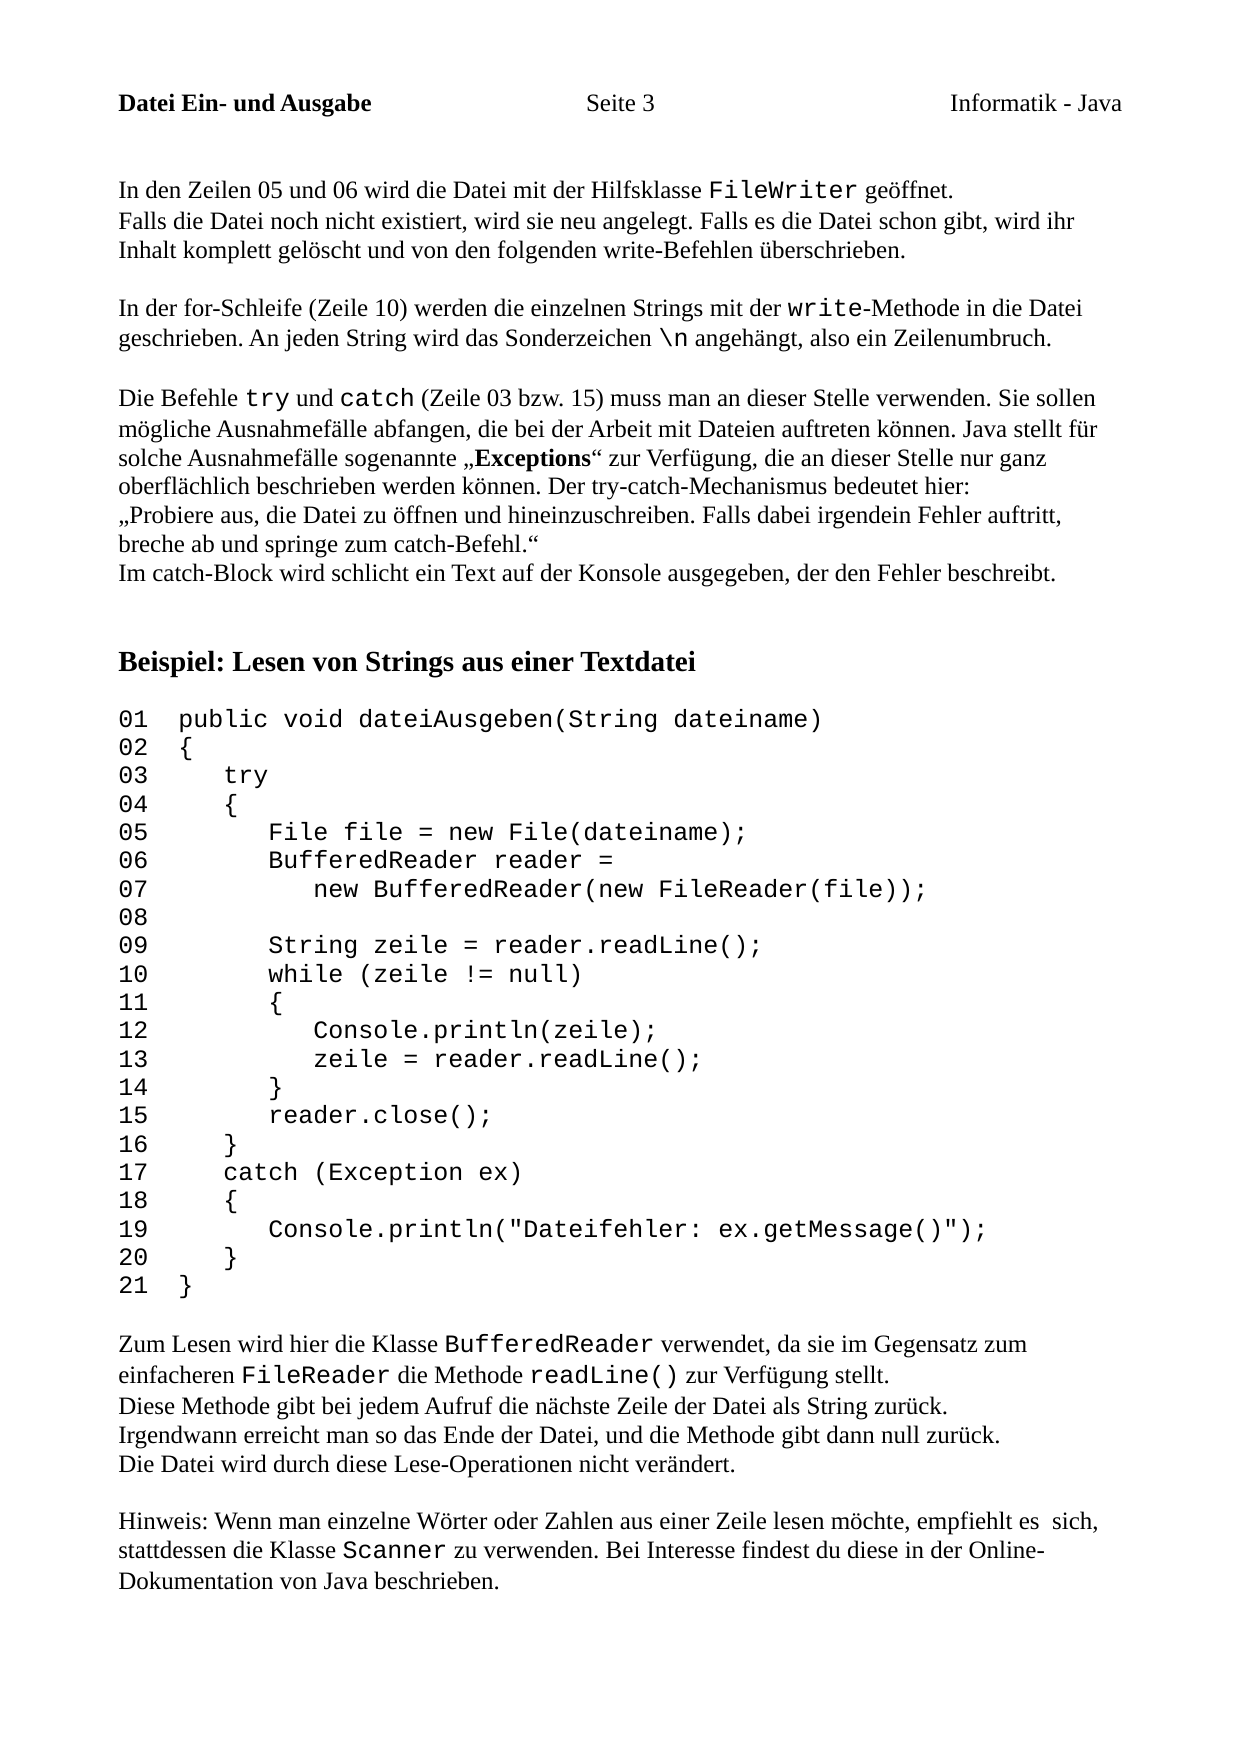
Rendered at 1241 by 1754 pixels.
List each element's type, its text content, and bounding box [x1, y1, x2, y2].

text „Probiere aus, die Datei zu öffnen und hineinzuschreiben. Falls dabei irgendein Fehler auftritt, breche ab und springe zum catch-Befehl.“ [118, 500, 1122, 558]
text 05 File file = new File(dateiname); [118, 819, 1122, 848]
text Irgendwann erreicht man so das Ende der Datei, und die Methode gibt dann null zurück. [118, 1420, 1122, 1449]
text Im catch-Block wird schlicht ein Text auf der Konsole ausgegeben, der den Fehler beschreibt. [118, 558, 1122, 586]
text 09 String zeile = reader.readLine(); [118, 933, 1122, 961]
text 18 { [118, 1188, 1122, 1216]
text In den Zeilen 05 und 06 wird die Datei mit der Hilfsklasse FileWriter geöffnet. [118, 176, 1122, 206]
text 06 BufferedReader reader = [118, 848, 1122, 876]
text 21 } [118, 1273, 1122, 1301]
text 13 zeile = reader.readLine(); [118, 1046, 1122, 1074]
text 02 { [118, 734, 1122, 763]
text 08 [118, 904, 1122, 933]
text 19 Console.println("Dateifehler: ex.getMessage()"); [118, 1216, 1122, 1244]
text Beispiel: Lesen von Strings aus einer Textdatei [118, 644, 1122, 677]
text 10 while (zeile != null) [118, 961, 1122, 989]
text Zum Lesen wird hier die Klasse BufferedReader verwendet, da sie im Gegensatz zum einfacheren FileReader die Methode readLine() zur Verfügung stellt. Diese Methode gibt bei jedem Aufruf die nächste Zeile der Datei als String zurück. [118, 1329, 1122, 1420]
text 17 catch (Exception ex) [118, 1159, 1122, 1188]
text 07 new BufferedReader(new FileReader(file)); [118, 876, 1122, 904]
text 14 } [118, 1074, 1122, 1103]
text 15 reader.close(); [118, 1103, 1122, 1131]
text 16 } [118, 1131, 1122, 1159]
text Die Datei wird durch diese Lese-Operationen nicht verändert. [118, 1449, 1122, 1477]
text In der for-Schleife (Zeile 10) werden die einzelnen Strings mit der write-Methode in die Datei geschrieben. An jeden String wird das Sonderzeichen \n angehängt, also ein Zeilenumbruch. [118, 293, 1122, 354]
text 03 try [118, 763, 1122, 791]
text 04 { [118, 791, 1122, 819]
text Falls die Datei noch nicht existiert, wird sie neu angelegt. Falls es die Datei schon gibt, wird ihr Inhalt komplett gelöscht und von den folgenden write-Befehlen überschrieben. [118, 206, 1122, 264]
text Hinweis: Wenn man einzelne Wörter oder Zahlen aus einer Zeile lesen möchte, empfiehlt es sich, stattdessen die Klasse Scanner zu verwenden. Bei Interesse findest du diese in der Online-Dokumentation von Java beschrieben. [118, 1506, 1122, 1594]
text 11 { [118, 989, 1122, 1018]
text 01 public void dateiAusgeben(String dateiname) [118, 706, 1122, 734]
text Die Befehle try und catch (Zeile 03 bzw. 15) muss man an dieser Stelle verwenden. Sie sollen mögliche Ausnahmefälle abfangen, die bei der Arbeit mit Dateien auftreten können. Java stellt für solche Ausnahmefälle sogenannte „Exceptions“ zur Verfügung, die an dieser Stelle nur ganz oberflächlich beschrieben werden können. Der try-catch-Mechanismus bedeutet hier: [118, 383, 1122, 500]
text 12 Console.println(zeile); [118, 1018, 1122, 1046]
text 20 } [118, 1244, 1122, 1273]
